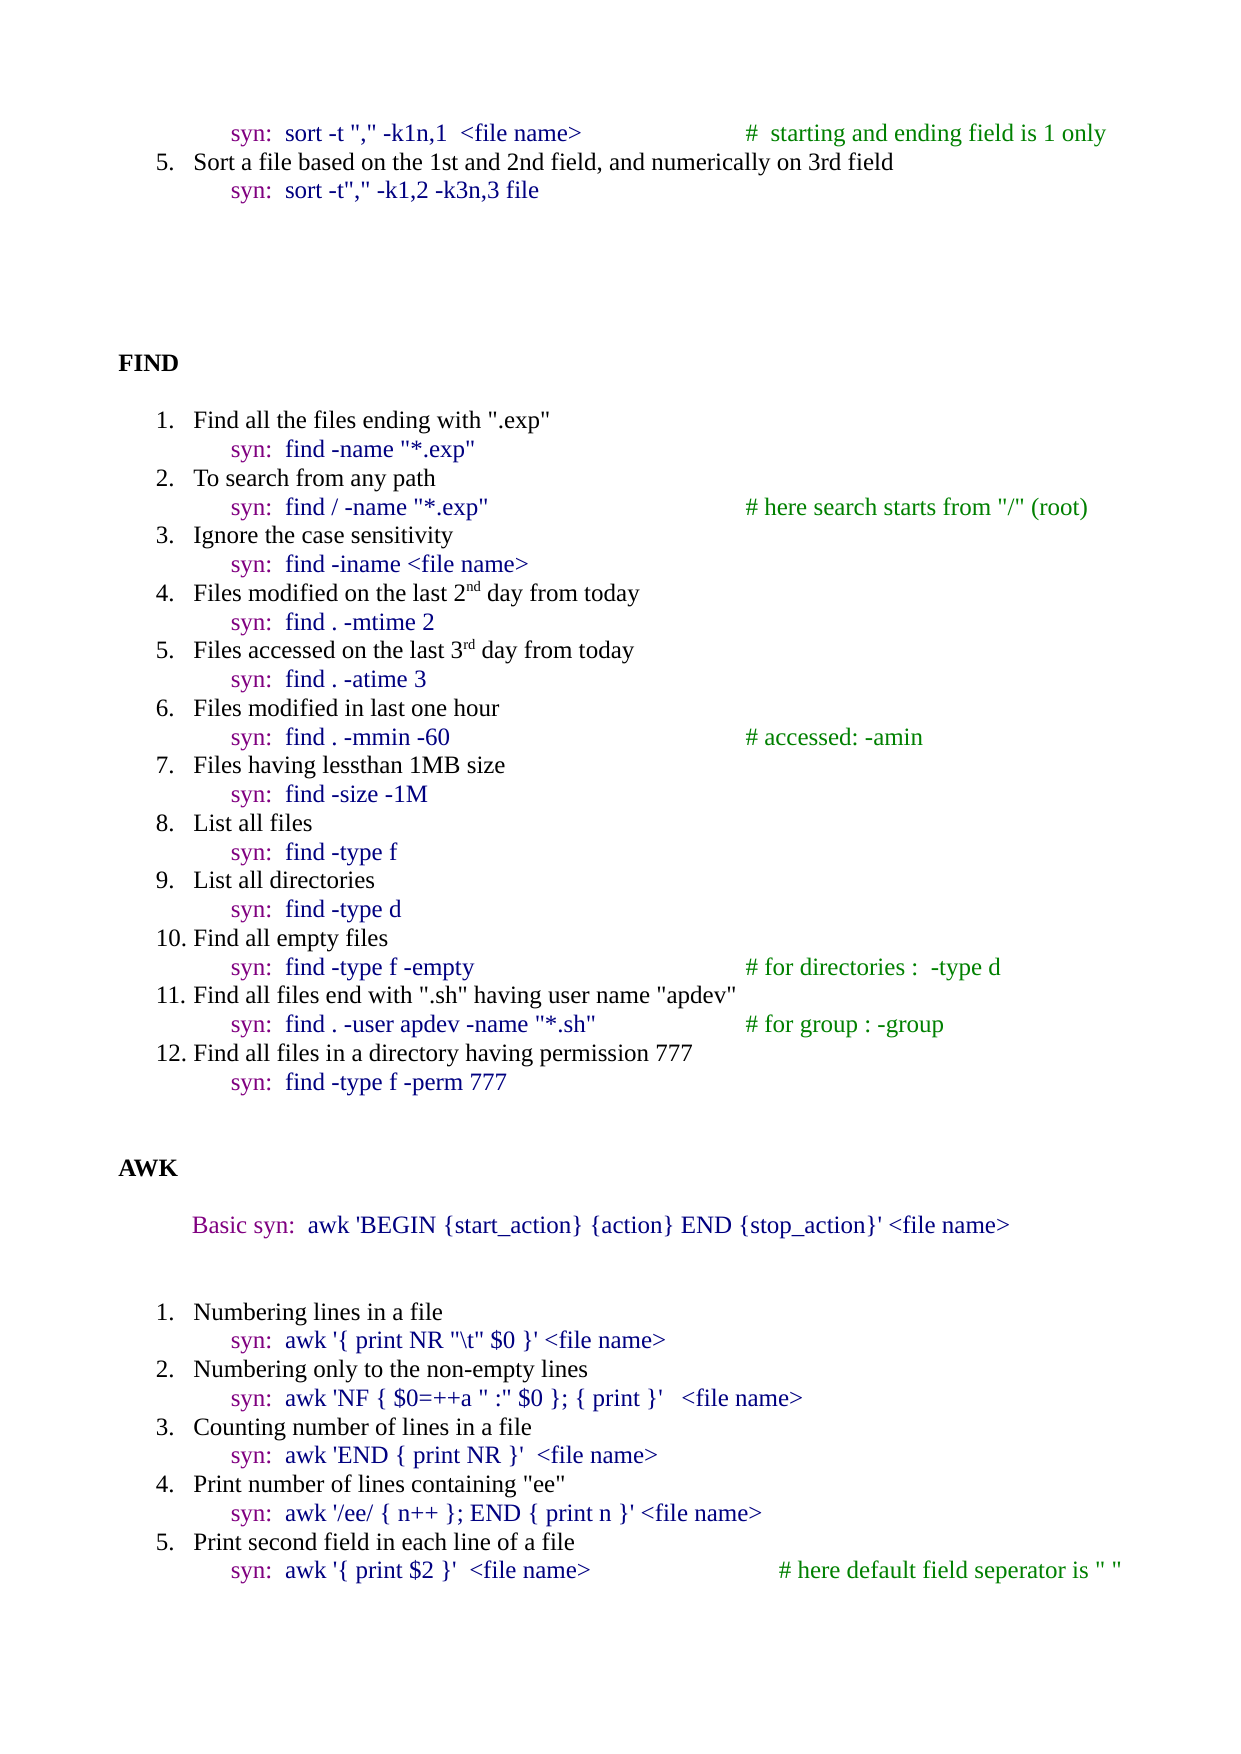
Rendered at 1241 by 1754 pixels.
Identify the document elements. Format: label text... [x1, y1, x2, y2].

list To search from any path [156, 463, 1122, 492]
list syn: find -type f -perm 777 [193, 1067, 1122, 1096]
list syn: find . -mtime 2 [193, 607, 1122, 636]
list Files accessed on the last 3rd day from today [156, 636, 1122, 664]
list Find all empty files [156, 923, 1122, 952]
list syn: sort -t"," -k1,2 -k3n,3 file [193, 176, 1122, 204]
list Files having lessthan 1MB size [156, 751, 1122, 779]
list Print second field in each line of a file [156, 1527, 1122, 1556]
text AWK [118, 1153, 1122, 1182]
list syn: find . -user apdev -name "*.sh" # for group : -group [193, 1009, 1122, 1038]
list Find all files end with ".sh" having user name "apdev" [156, 981, 1122, 1009]
list syn: awk '{ print $2 }' <file name> # here default field seperator is " " [193, 1556, 1122, 1584]
list Sort a file based on the 1st and 2nd field, and numerically on 3rd field [156, 147, 1122, 176]
text Basic syn: awk 'BEGIN {start_action} {action} END {stop_action}' <file name> [118, 1211, 1122, 1239]
list Ignore the case sensitivity [156, 521, 1122, 549]
list Numbering only to the non-empty lines [156, 1354, 1122, 1383]
text FIND [118, 348, 1122, 377]
list Find all the files ending with ".exp" [156, 406, 1122, 434]
list Numbering lines in a file [156, 1297, 1122, 1326]
list Find all files in a directory having permission 777 [156, 1038, 1122, 1067]
list syn: awk '/ee/ { n++ }; END { print n }' <file name> [193, 1498, 1122, 1527]
list syn: sort -t "," -k1n,1 <file name> # starting and ending field is 1 only [193, 118, 1122, 147]
list Files modified in last one hour [156, 693, 1122, 722]
list syn: awk '{ print NR "\t" $0 }' <file name> [193, 1326, 1122, 1354]
list List all files [156, 808, 1122, 837]
list Print number of lines containing "ee" [156, 1469, 1122, 1498]
list syn: find / -name "*.exp" # here search starts from "/" (root) [193, 492, 1122, 521]
list syn: find -type d [193, 894, 1122, 923]
list syn: find -size -1M [193, 779, 1122, 808]
list syn: awk 'END { print NR }' <file name> [193, 1441, 1122, 1469]
list syn: awk 'NF { $0=++a " :" $0 }; { print }' <file name> [193, 1383, 1122, 1412]
list syn: find -name "*.exp" [193, 434, 1122, 463]
list syn: find -type f [193, 837, 1122, 866]
list Counting number of lines in a file [156, 1412, 1122, 1441]
list syn: find -type f -empty # for directories : -type d [193, 952, 1122, 981]
list syn: find . -atime 3 [193, 664, 1122, 693]
list syn: find . -mmin -60 # accessed: -amin [193, 722, 1122, 751]
list List all directories [156, 866, 1122, 894]
list Files modified on the last 2nd day from today [156, 578, 1122, 607]
list syn: find -iname <file name> [193, 549, 1122, 578]
